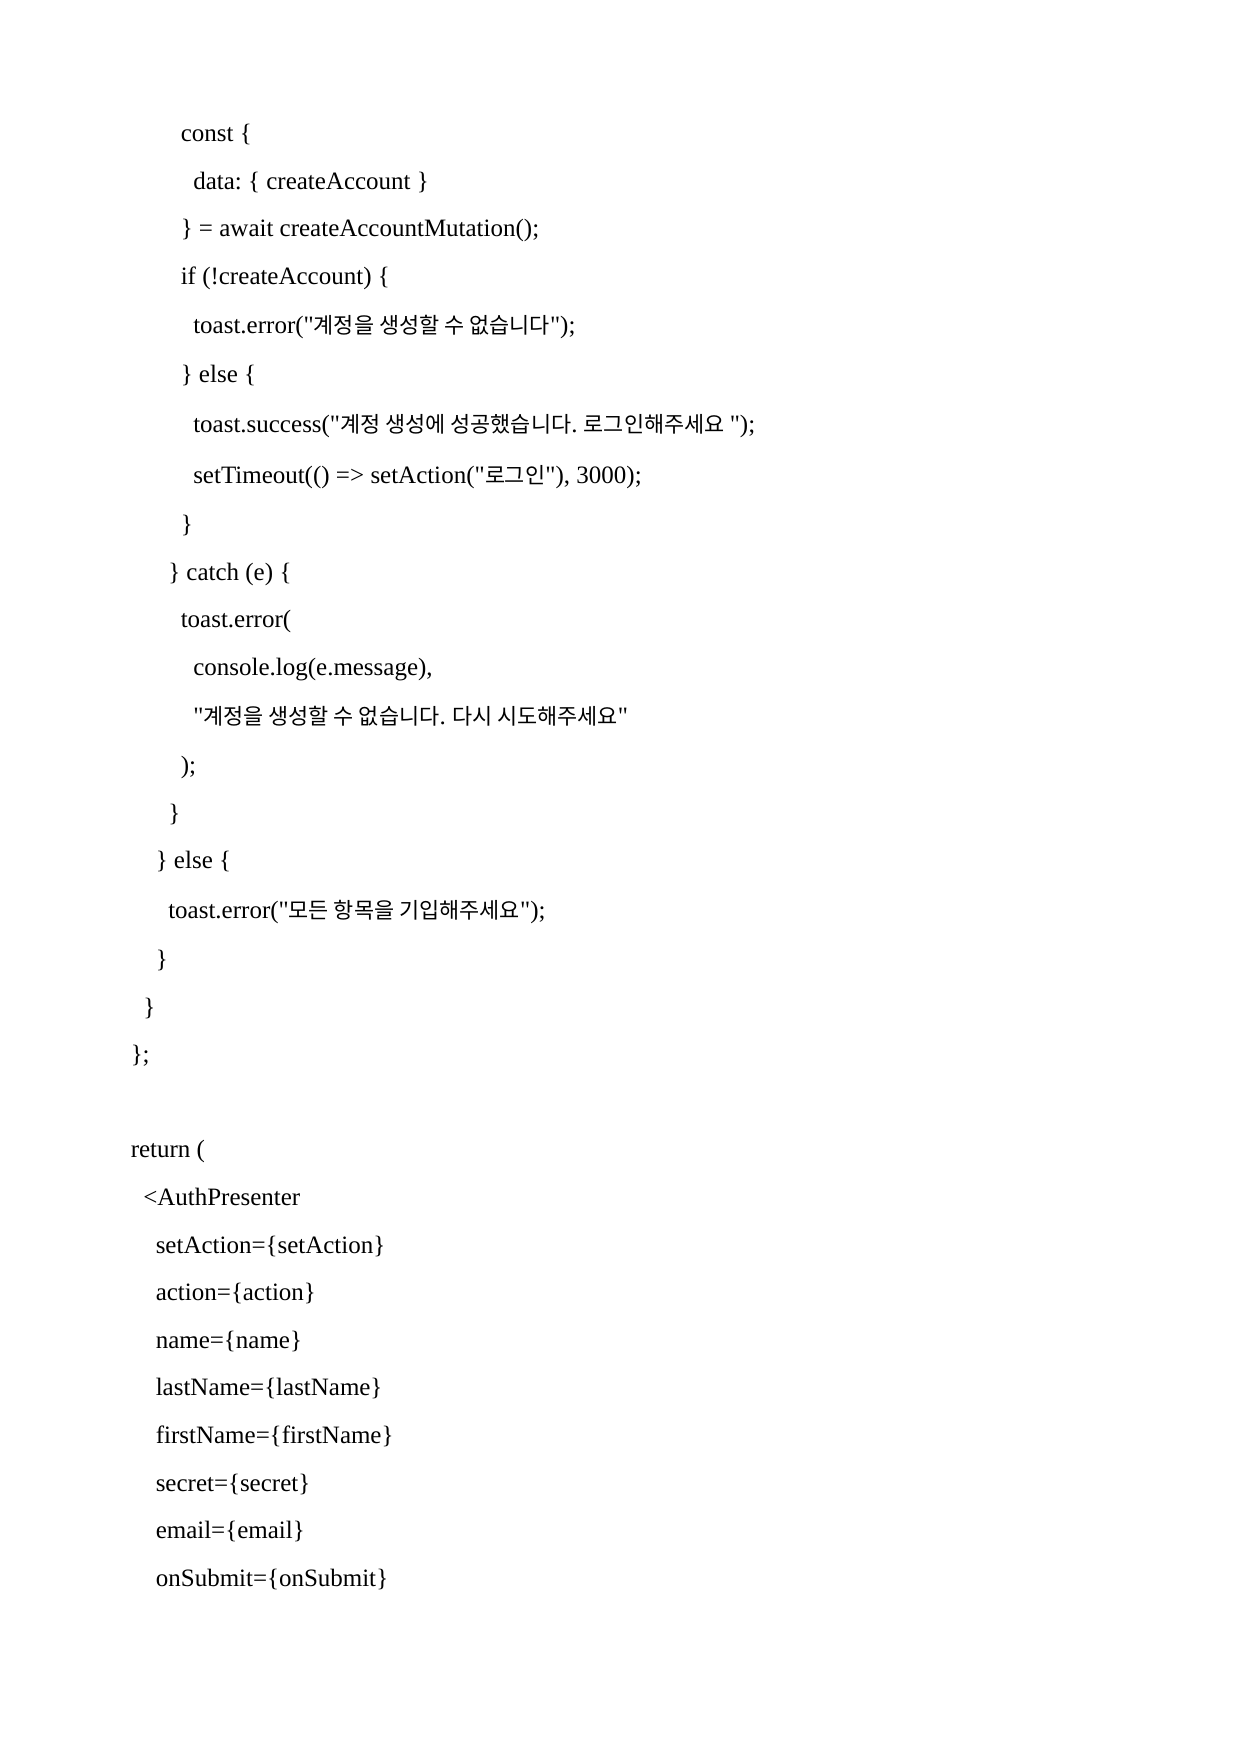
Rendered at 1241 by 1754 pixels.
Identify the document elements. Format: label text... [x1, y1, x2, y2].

text toast.error( [118, 604, 1122, 633]
text secret={secret} [118, 1468, 1122, 1496]
text if (!createAccount) { [118, 261, 1122, 290]
text ); [118, 750, 1122, 779]
text email={email} [118, 1515, 1122, 1544]
text } else { [118, 846, 1122, 874]
text firstName={firstName} [118, 1420, 1122, 1449]
text toast.success("계정 생성에 성공했습니다. 로그인해주세요 "); [118, 407, 1122, 439]
text } [118, 798, 1122, 827]
text lastName={lastName} [118, 1372, 1122, 1401]
text return ( [118, 1134, 1122, 1163]
text action={action} [118, 1277, 1122, 1306]
text <AuthPresenter [118, 1182, 1122, 1211]
text setAction={setAction} [118, 1230, 1122, 1258]
text console.log(e.message), [118, 652, 1122, 681]
text } catch (e) { [118, 557, 1122, 585]
text data: { createAccount } [118, 166, 1122, 194]
text }; [118, 1039, 1122, 1068]
text toast.error("계정을 생성할 수 없습니다"); [118, 308, 1122, 340]
text } else { [118, 359, 1122, 388]
text "계정을 생성할 수 없습니다. 다시 시도해주세요" [118, 699, 1122, 731]
text } [118, 509, 1122, 538]
text name={name} [118, 1325, 1122, 1354]
text } [118, 992, 1122, 1020]
text setTimeout(() => setAction("로그인"), 3000); [118, 458, 1122, 490]
text } = await createAccountMutation(); [118, 213, 1122, 242]
text toast.error("모든 항목을 기입해주세요"); [118, 893, 1122, 925]
text onSubmit={onSubmit} [118, 1563, 1122, 1592]
text } [118, 944, 1122, 973]
text const { [118, 118, 1122, 147]
